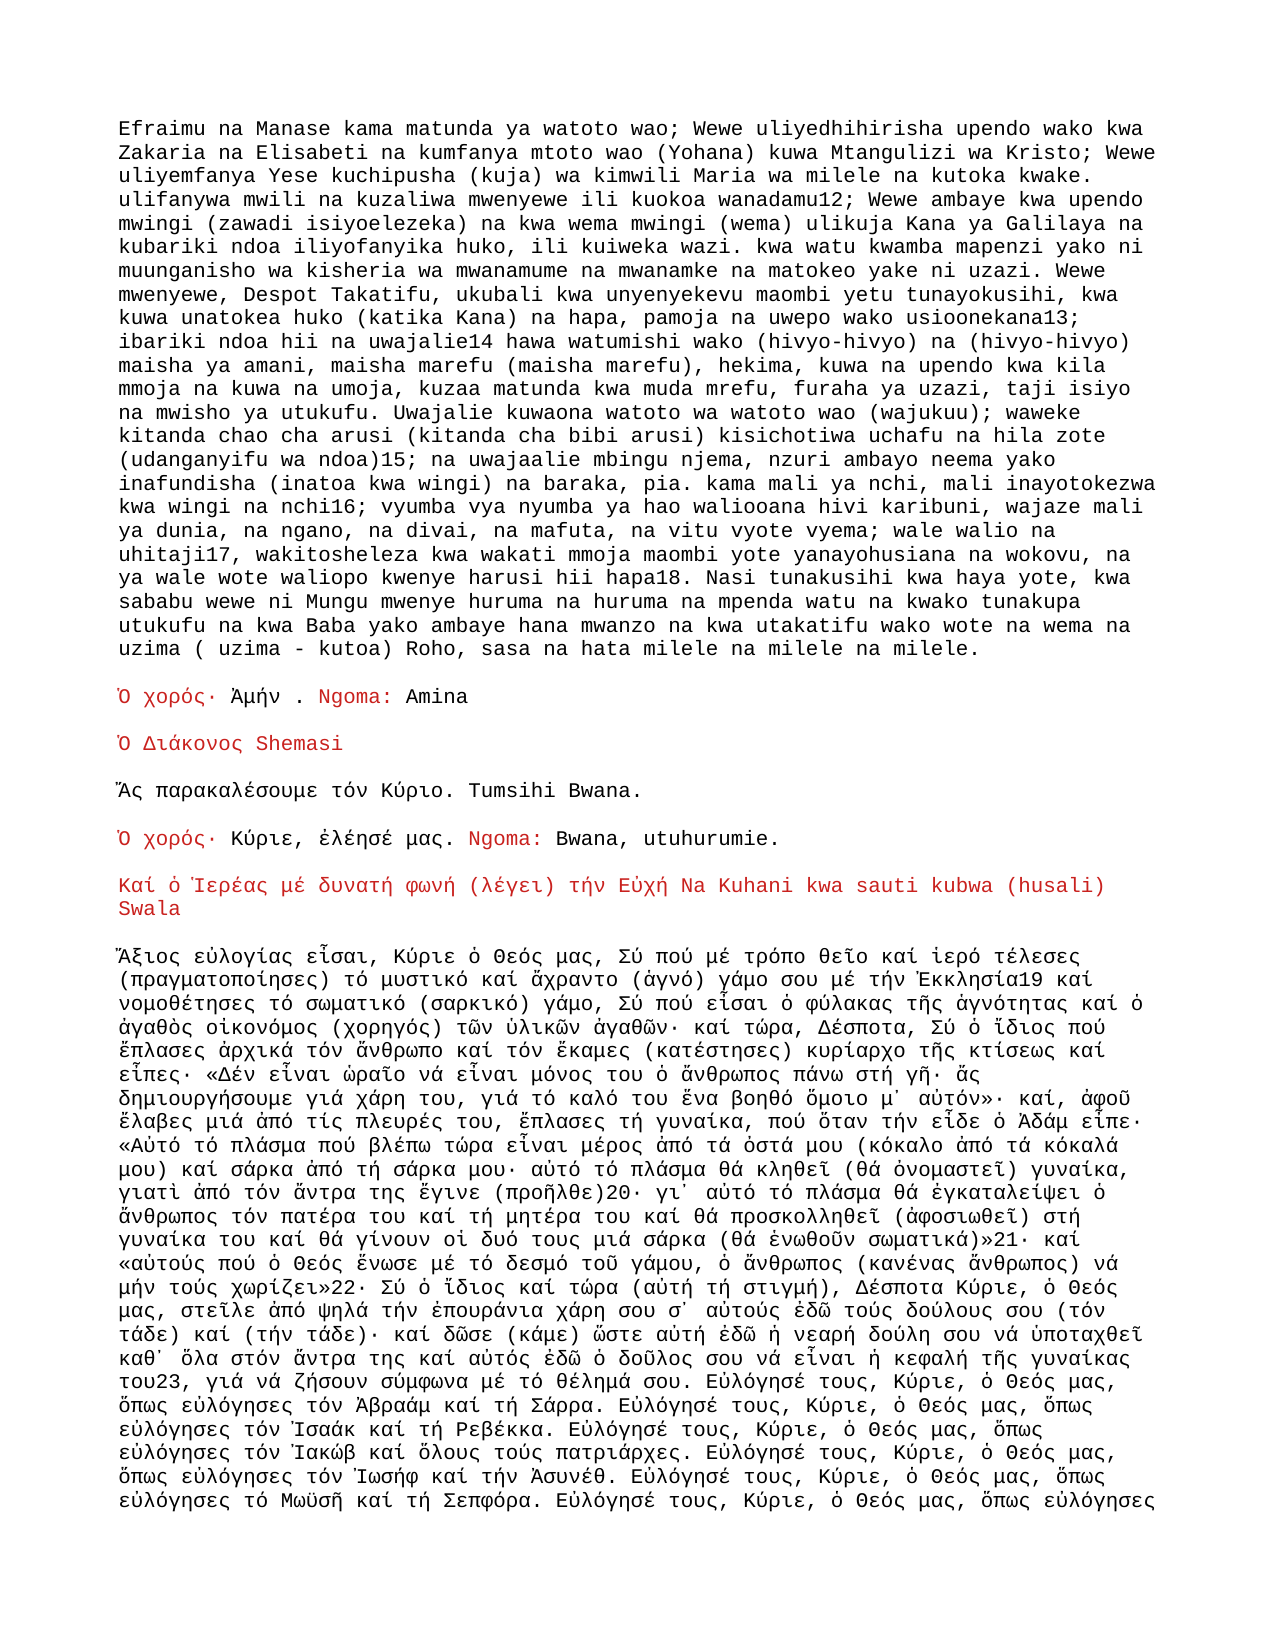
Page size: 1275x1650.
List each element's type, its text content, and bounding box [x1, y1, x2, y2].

text Efraimu na Manase kama matunda ya watoto wao; Wewe uliyedhihirisha upendo wako kwa Zakaria na Elisabeti na kumfanya mtoto wao (Yohana) kuwa Mtangulizi wa Kristo; Wewe uliyemfanya Yese kuchipusha (kuja) wa kimwili Maria wa milele na kutoka kwake. ulifanywa mwili na kuzaliwa mwenyewe ili kuokoa wanadamu12; Wewe ambaye kwa upendo mwingi (zawadi isiyoelezeka) na kwa wema mwingi (wema) ulikuja Kana ya Galilaya na kubariki ndoa iliyofanyika huko, ili kuiweka wazi. kwa watu kwamba mapenzi yako ni muunganisho wa kisheria wa mwanamume na mwanamke na matokeo yake ni uzazi. Wewe mwenyewe, Despot Takatifu, ukubali kwa unyenyekevu maombi yetu tunayokusihi, kwa kuwa unatokea huko (katika Kana) na hapa, pamoja na uwepo wako usioonekana13; ibariki ndoa hii na uwajalie14 hawa watumishi wako (hivyo-hivyo) na (hivyo-hivyo) maisha ya amani, maisha marefu (maisha marefu), hekima, kuwa na upendo kwa kila mmoja na kuwa na umoja, kuzaa matunda kwa muda mrefu, furaha ya uzazi, taji isiyo na mwisho ya utukufu. Uwajalie kuwaona watoto wa watoto wao (wajukuu); waweke kitanda chao cha arusi (kitanda cha bibi arusi) kisichotiwa uchafu na hila zote (udanganyifu wa ndoa)15; na uwajaalie mbingu njema, nzuri ambayo neema yako inafundisha (inatoa kwa wingi) na baraka, pia. kama mali ya nchi, mali inayotokezwa kwa wingi na nchi16; vyumba vya nyumba ya hao waliooana hivi karibuni, wajaze mali ya dunia, na ngano, na divai, na mafuta, na vitu vyote vyema; wale walio na uhitaji17, wakitosheleza kwa wakati mmoja maombi yote yanayohusiana na wokovu, na ya wale wote waliopo kwenye harusi hii hapa18. Nasi tunakusihi kwa haya yote, kwa sababu wewe ni Mungu mwenye huruma na huruma na mpenda watu na kwako tunakupa utukufu na kwa Baba yako ambaye hana mwanzo na kwa utakatifu wako wote na wema na uzima ( uzima - kutoa) Roho, sasa na hata milele na milele na milele. [118, 118, 1157, 662]
text Ἄς παρακαλέσουμε τόν Κύριο. Tumsihi Bwana. [118, 780, 1157, 804]
text Καί ὁ Ἱερέας μέ δυνατή φωνή (λέγει) τήν Εὐχή Na Kuhani kwa sauti kubwa (husali) Swala [118, 875, 1157, 922]
text Ὁ χορός· Ἀμήν . Ngoma: Amina [118, 686, 1157, 709]
text Ἄξιος εὐλογίας εἶσαι, Κύριε ὁ Θεός μας, Σύ πού μέ τρόπο θεῖο καί ἱερό τέλεσες (πραγματοποίησες) τό μυστικό καί ἄχραντο (ἁγνό) γάμο σου μέ τήν Ἐκκλησία19 καί νομοθέτησες τό σωματικό (σαρκικό) γάμο, Σύ πού εἶσαι ὁ φύλακας τῆς ἁγνότητας καί ὁ ἀγαθὸς οἰκονόμος (χορηγός) τῶν ὑλικῶν ἀγαθῶν· καί τώρα, Δέσποτα, Σύ ὁ ἴδιος πού ἔπλασες ἀρχικά τόν ἄνθρωπο καί τόν ἔκαμες (κατέστησες) κυρίαρχο τῆς κτίσεως καί εἶπες· «Δέν εἶναι ὡραῖο νά εἶναι μόνος του ὁ ἄνθρωπος πάνω στή γῆ· ἄς δημιουργήσουμε γιά χάρη του, γιά τό καλό του ἕνα βοηθό ὅμοιο μ᾿ αὐτόν»· καί, ἀφοῦ ἔλαβες μιά ἀπό τίς πλευρές του, ἔπλασες τή γυναίκα, πού ὅταν τήν εἶδε ὁ Ἀδάμ εἶπε· «Αὐτό τό πλάσμα πού βλέπω τώρα εἶναι μέρος ἀπό τά ὀστά μου (κόκαλο ἀπό τά κόκαλά μου) καί σάρκα ἀπό τή σάρκα μου· αὐτό τό πλάσμα θά κληθεῖ (θά ὀνομαστεῖ) γυναίκα, γιατὶ ἀπό τόν ἄντρα της ἔγινε (προῆλθε)20· γι᾿ αὐτό τό πλάσμα θά ἐγκαταλείψει ὁ ἄνθρωπος τόν πατέρα του καί τή μητέρα του καί θά προσκολληθεῖ (ἀφοσιωθεῖ) στή γυναίκα του καί θά γίνουν οἱ δυό τους μιά σάρκα (θά ἑνωθοῦν σωματικά)»21· καί «αὐτούς πού ὁ Θεός ἕνωσε μέ τό δεσμό τοῦ γάμου, ὁ ἄνθρωπος (κανένας ἄνθρωπος) νά μήν τούς χωρίζει»22· Σύ ὁ ἴδιος καί τώρα (αὐτή τή στιγμή), Δέσποτα Κύριε, ὁ Θεός μας, στεῖλε ἀπό ψηλά τήν ἐπουράνια χάρη σου σ᾿ αὐτούς ἐδῶ τούς δούλους σου (τόν τάδε) καί (τήν τάδε)· καί δῶσε (κάμε) ὥστε αὐτή ἐδῶ ἡ νεαρή δούλη σου νά ὑποταχθεῖ καθ᾿ ὅλα στόν ἄντρα της καί αὐτός ἐδῶ ὁ δοῦλος σου νά εἶναι ἡ κεφαλή τῆς γυναίκας του23, γιά νά ζήσουν σύμφωνα μέ τό θέλημά σου. Εὐλόγησέ τους, Κύριε, ὁ Θεός μας, ὅπως εὐλόγησες τόν Ἀβραάμ καί τή Σάρρα. Εὐλόγησέ τους, Κύριε, ὁ Θεός μας, ὅπως εὐλόγησες τόν Ἰσαάκ καί τή Ρεβέκκα. Εὐλόγησέ τους, Κύριε, ὁ Θεός μας, ὅπως εὐλόγησες τόν Ἰακώβ καί ὅλους τούς πατριάρχες. Εὐλόγησέ τους, Κύριε, ὁ Θεός μας, ὅπως εὐλόγησες τόν Ἰωσήφ καί τήν Ἀσυνέθ. Εὐλόγησέ τους, Κύριε, ὁ Θεός μας, ὅπως εὐλόγησες τό Μωϋσῆ καί τή Σεπφόρα. Εὐλόγησέ τους, Κύριε, ὁ Θεός μας, ὅπως εὐλόγησες [118, 946, 1157, 1513]
text Ὁ Διάκονος Shemasi [118, 733, 1157, 757]
text Ὁ χορός· Κύριε, ἐλέησέ μας. Ngoma: Bwana, utuhurumie. [118, 827, 1157, 851]
